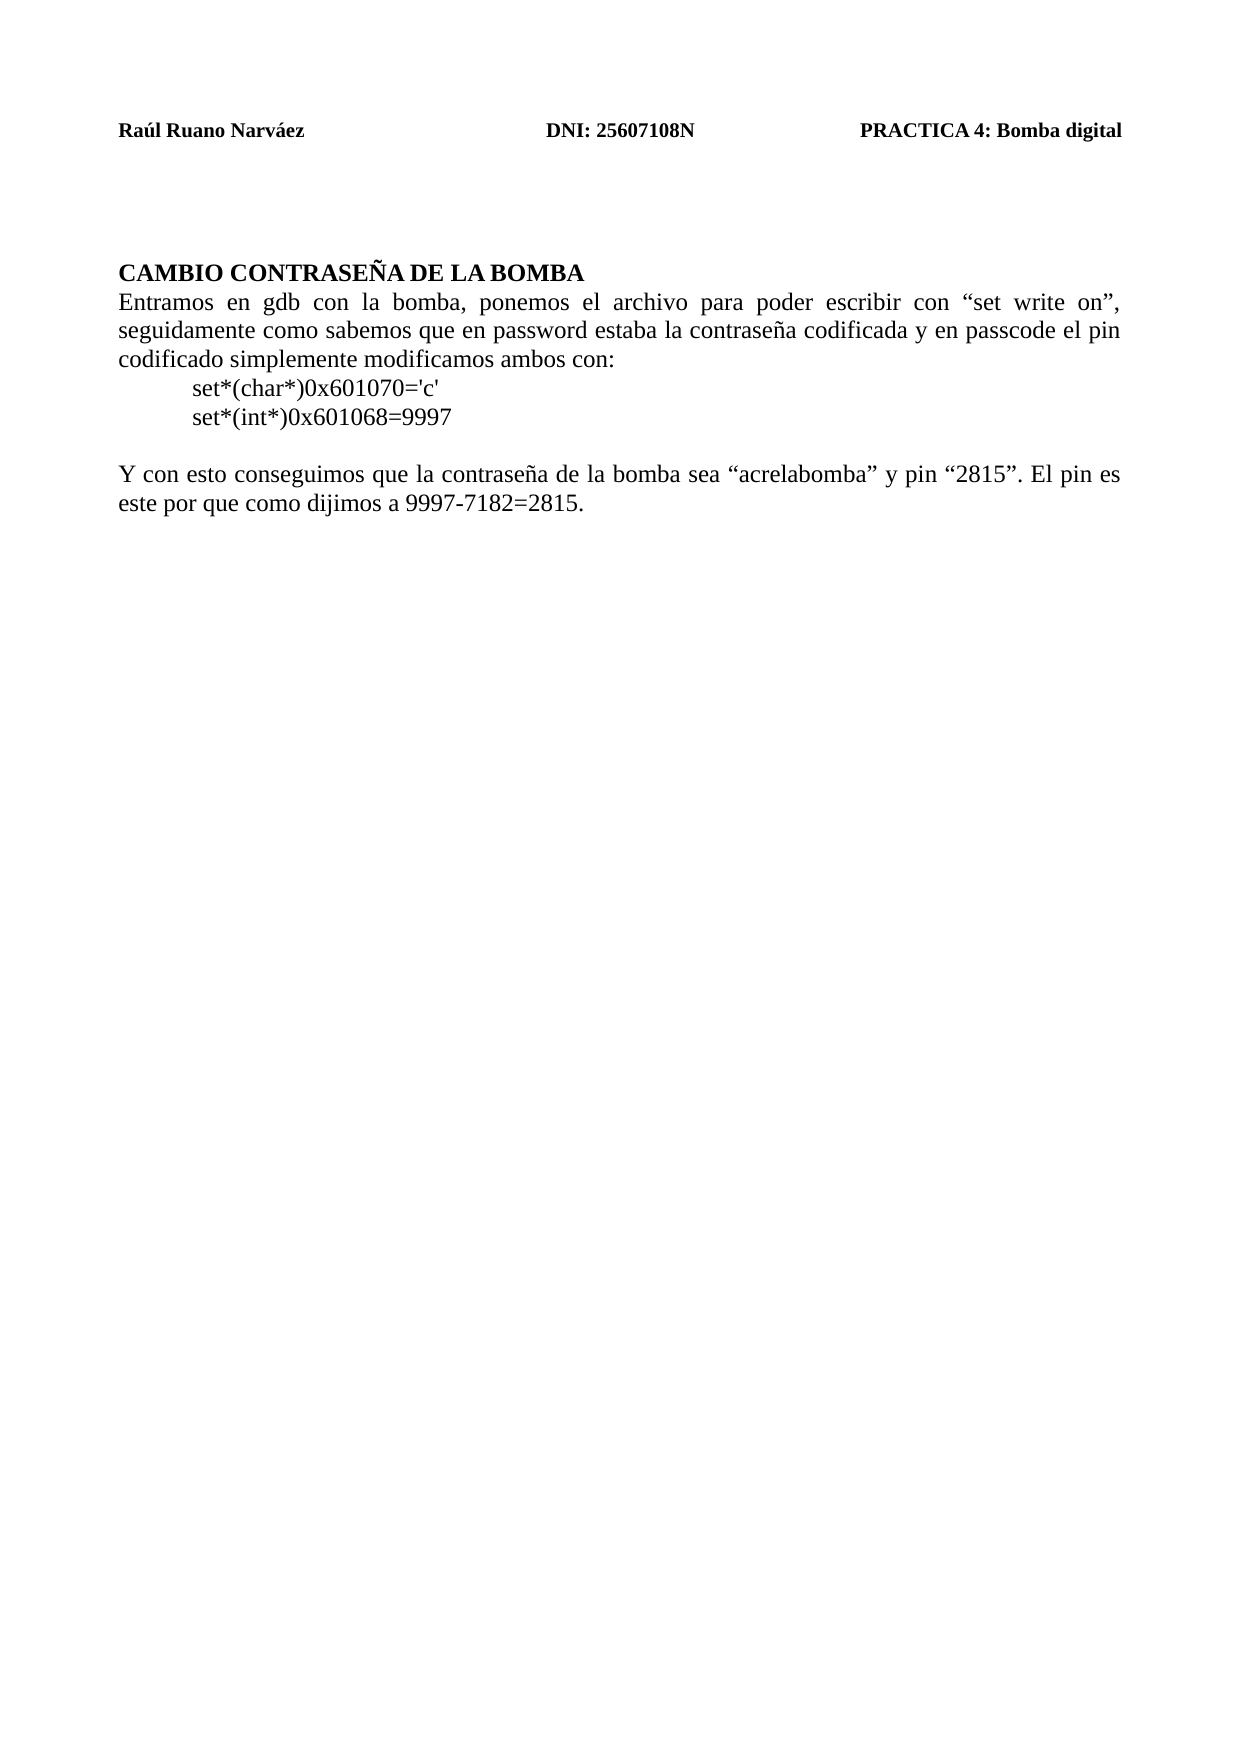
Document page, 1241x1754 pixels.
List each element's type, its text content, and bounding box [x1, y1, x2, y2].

text set*(int*)0x601068=9997 [118, 402, 1122, 430]
text set*(char*)0x601070='c' [118, 373, 1122, 402]
text Entramos en gdb con la bomba, ponemos el archivo para poder escribir con “set write on”, seguidamente como sabemos que en password estaba la contraseña codificada y en passcode el pin codificado simplemente modificamos ambos con: [118, 287, 1122, 373]
text Y con esto conseguimos que la contraseña de la bomba sea “acrelabomba” y pin “2815”. El pin es este por que como dijimos a 9997-7182=2815. [118, 459, 1122, 517]
text CAMBIO CONTRASEÑA DE LA BOMBA [118, 258, 1122, 287]
